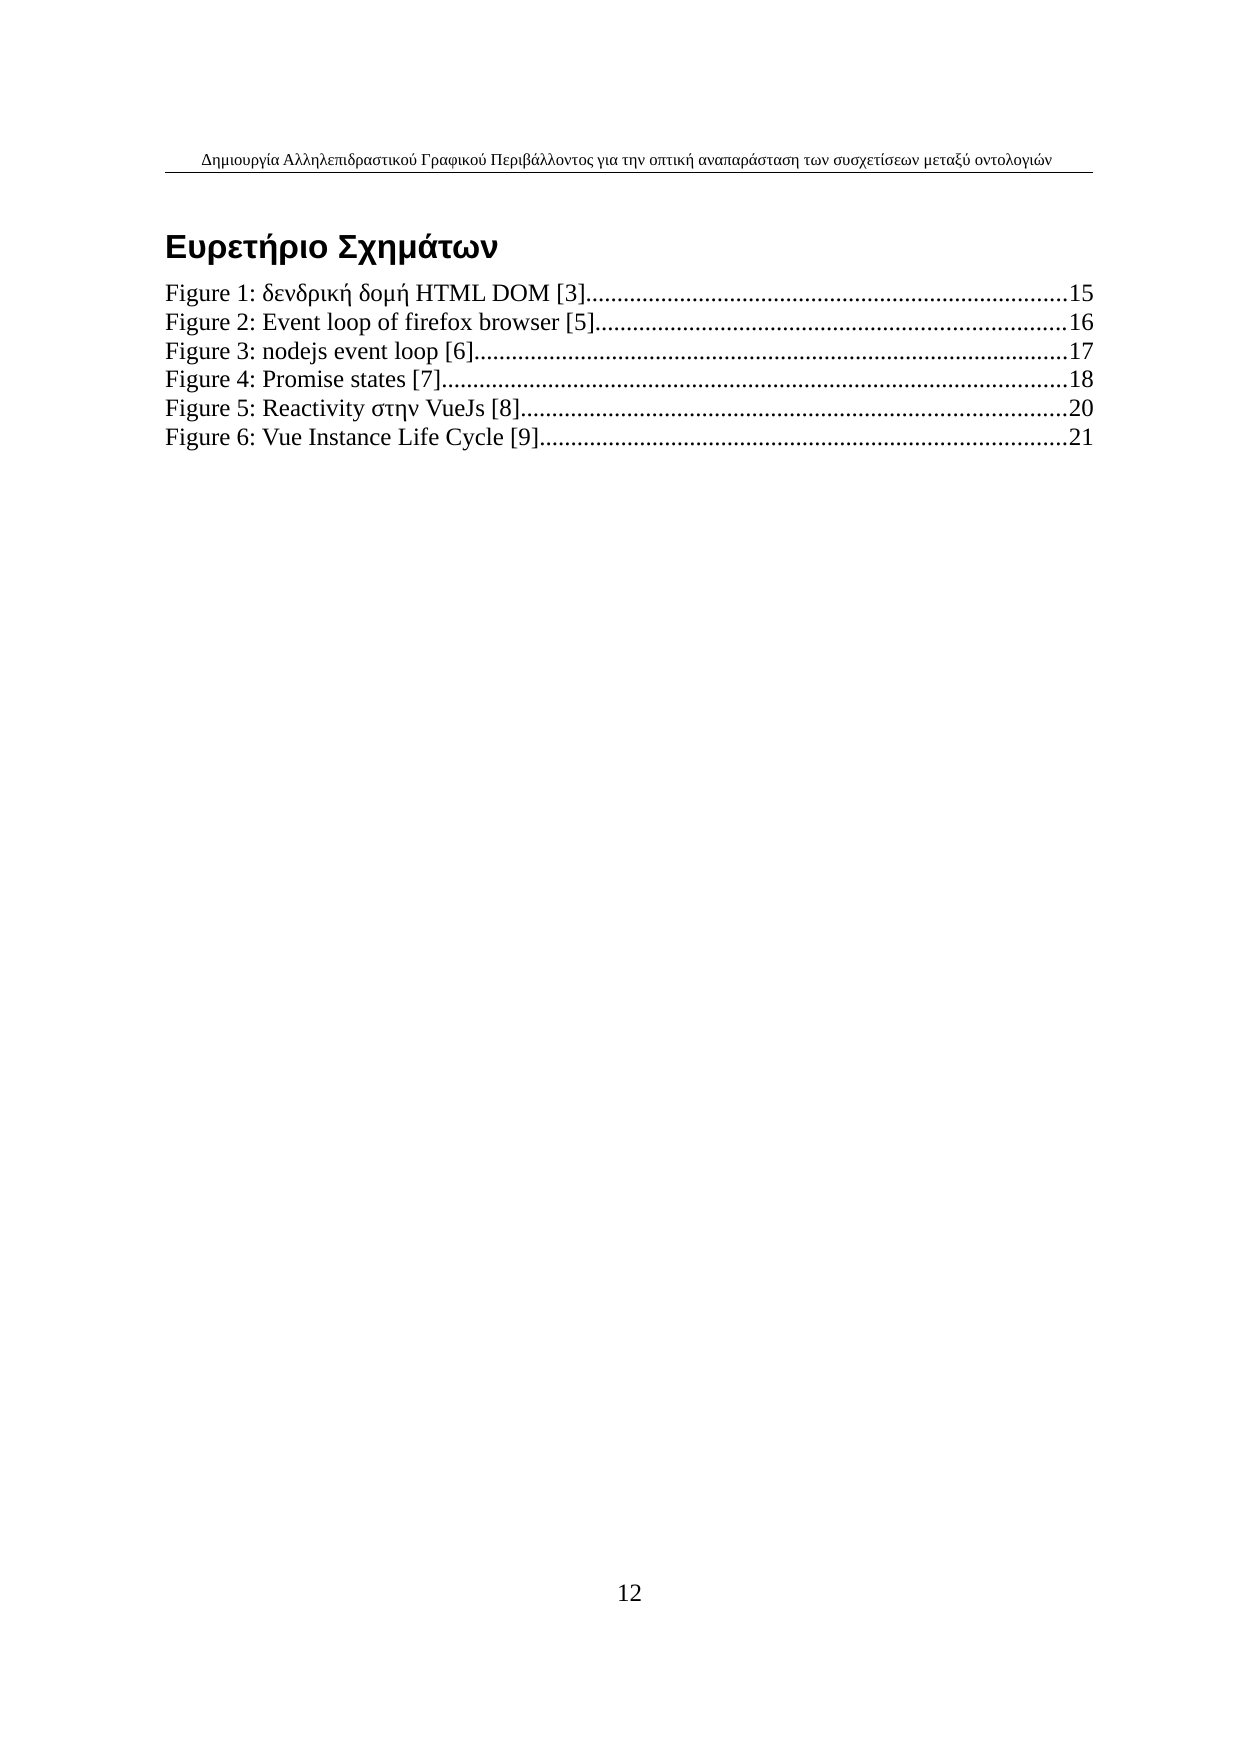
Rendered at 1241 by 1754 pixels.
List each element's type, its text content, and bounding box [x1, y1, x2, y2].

text Figure 4: Promise states [7] 18 [165, 364, 1093, 393]
text Figure 6: Vue Instance Life Cycle [9] 21 [165, 422, 1093, 451]
text Figure 2: Event loop of firefox browser [5] 16 [165, 307, 1093, 336]
subtitle Ευρετήριο Σχημάτων [165, 227, 1093, 266]
text Figure 1: δενδρική δομή HTML DOM [3] 15 [165, 278, 1093, 307]
text Figure 3: nodejs event loop [6] 17 [165, 336, 1093, 364]
text Figure 5: Reactivity στην VueJs [8] 20 [165, 393, 1093, 422]
